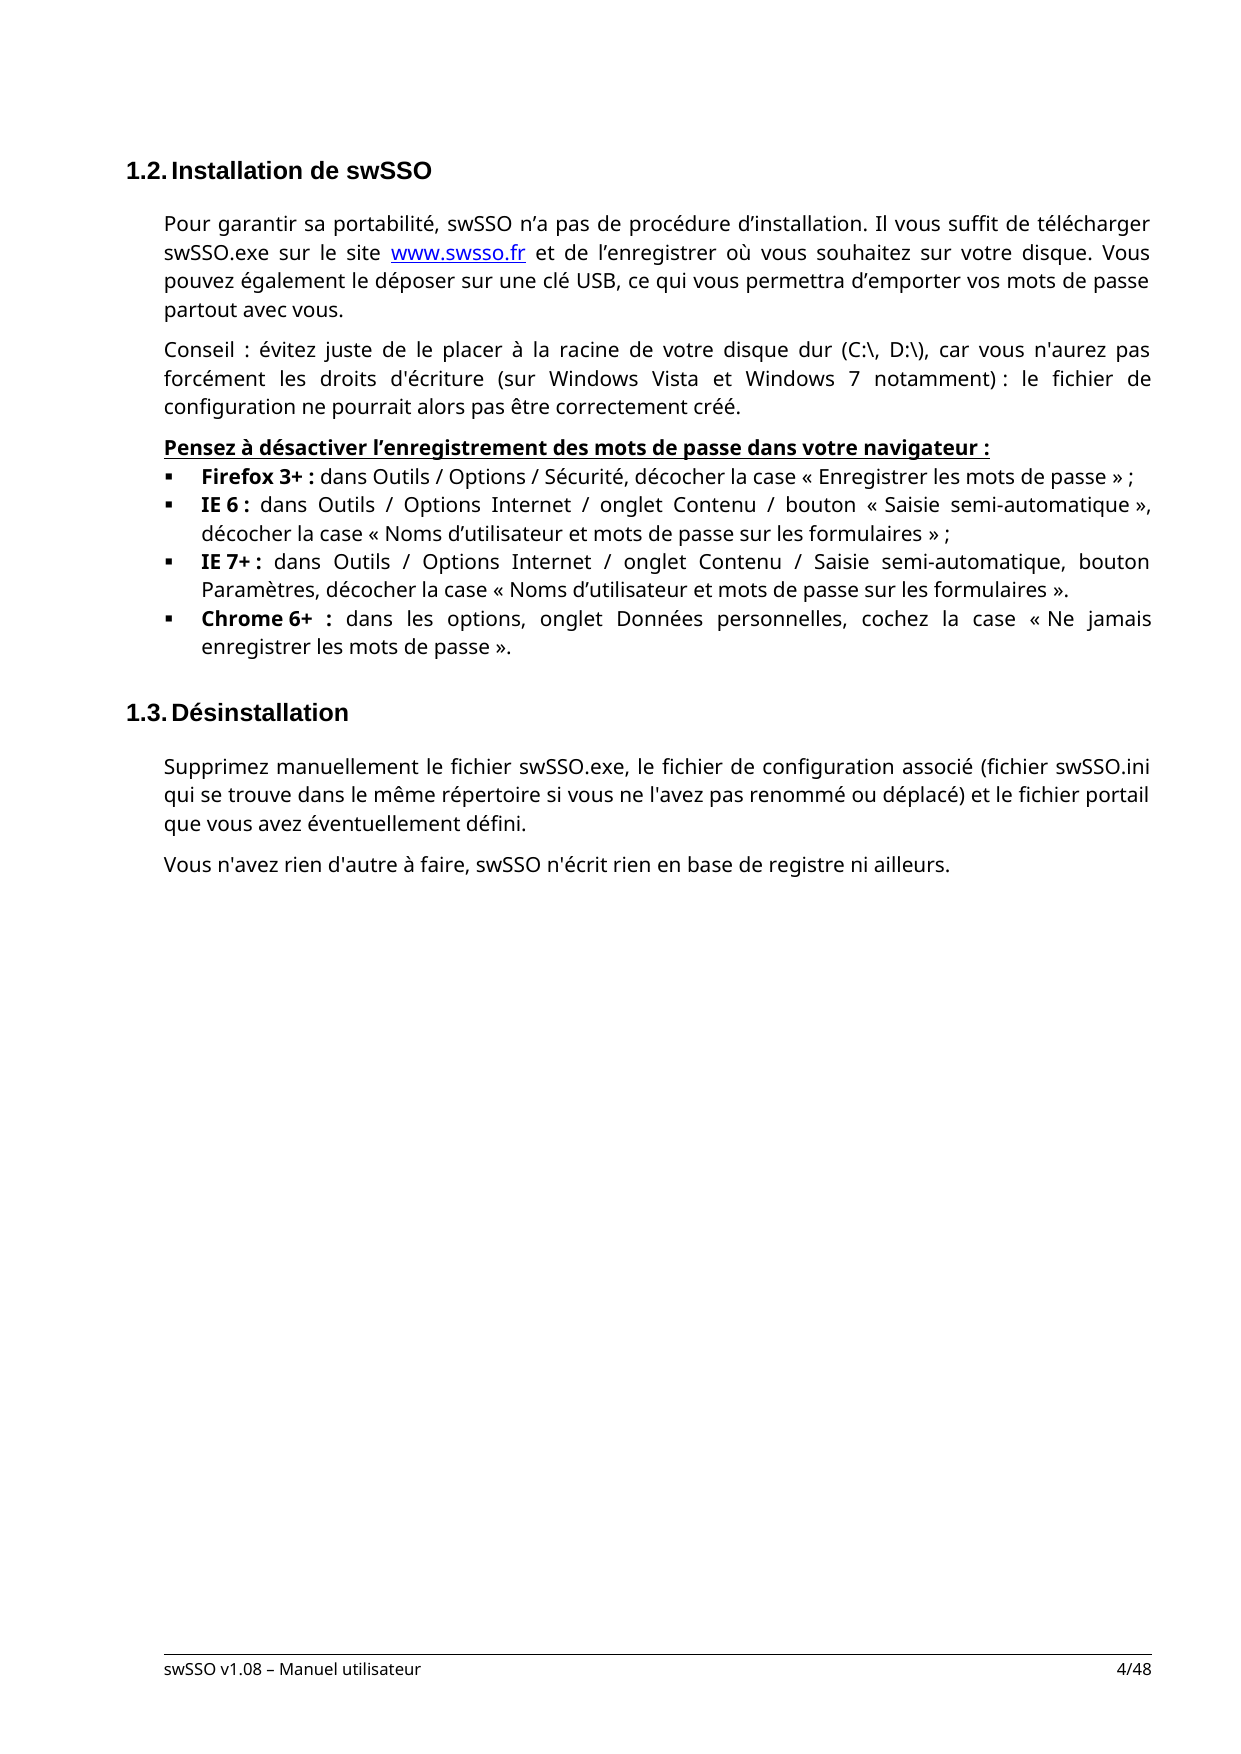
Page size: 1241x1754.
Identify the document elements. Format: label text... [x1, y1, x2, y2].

list Chrome 6+ : dans les options, onglet Données personnelles, cochez la case « Ne jamais enregistrer les mots de passe ». [164, 604, 1152, 661]
text Pensez à désactiver l’enregistrement des mots de passe dans votre navigateur : [164, 433, 1152, 462]
text Pour garantir sa portabilité, swSSO n’a pas de procédure d’installation. Il vous suffit de télécharger swSSO.exe sur le site www.swsso.fr et de l’enregistrer où vous souhaitez sur votre disque. Vous pouvez également le déposer sur une clé USB, ce qui vous permettra d’emporter vos mots de passe partout avec vous. [164, 209, 1152, 323]
text Vous n'avez rien d'autre à faire, swSSO n'écrit rien en base de registre ni ailleurs. [164, 850, 1152, 878]
subtitle Installation de swSSO [126, 156, 1152, 184]
text Conseil : évitez juste de le placer à la racine de votre disque dur (C:\, D:\), car vous n'aurez pas forcément les droits d'écriture (sur Windows Vista et Windows 7 notamment) : le fichier de configuration ne pourrait alors pas être correctement créé. [164, 336, 1152, 421]
subtitle Désinstallation [126, 698, 1152, 727]
list IE 7+ : dans Outils / Options Internet / onglet Contenu / Saisie semi-automatique, bouton Paramètres, décocher la case « Noms d’utilisateur et mots de passe sur les formulaires ». [164, 547, 1152, 604]
list Firefox 3+ : dans Outils / Options / Sécurité, décocher la case « Enregistrer les mots de passe » ; [164, 462, 1152, 490]
text Supprimez manuellement le fichier swSSO.exe, le fichier de configuration associé (fichier swSSO.ini qui se trouve dans le même répertoire si vous ne l'avez pas renommé ou déplacé) et le fichier portail que vous avez éventuellement défini. [164, 752, 1152, 837]
list IE 6 : dans Outils / Options Internet / onglet Contenu / bouton « Saisie semi-automatique », décocher la case « Noms d’utilisateur et mots de passe sur les formulaires » ; [164, 490, 1152, 547]
